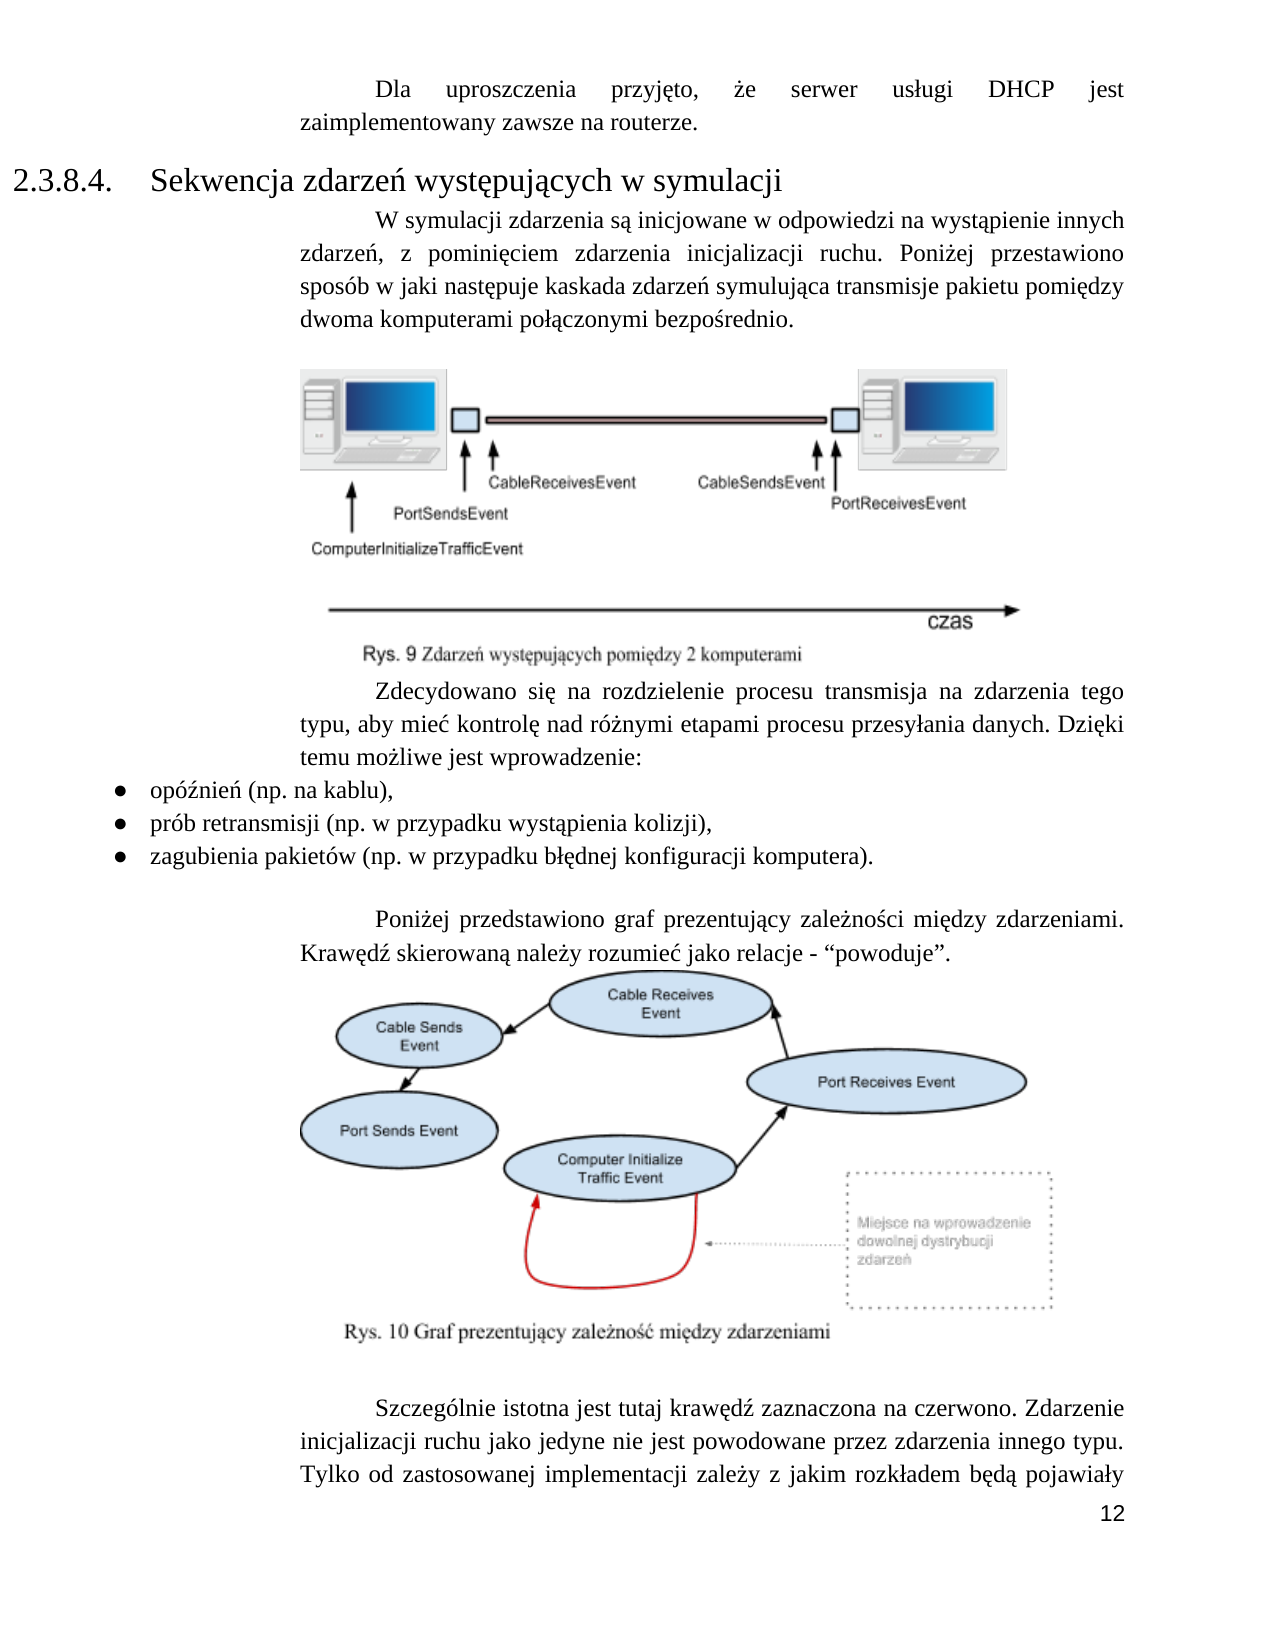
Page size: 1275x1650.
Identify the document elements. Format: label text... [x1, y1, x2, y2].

list Sekwencja zdarzeń występujących w symulacji [113, 161, 1125, 199]
list opóźnień (np. na kablu), [113, 775, 1125, 804]
text W symulacji zdarzenia są inicjowane w odpowiedzi na wystąpienie innych zdarzeń, z pominięciem zdarzenia inicjalizacji ruchu. Poniżej przestawiono sposób w jaki następuje kaskada zdarzeń symulująca transmisje pakietu pomiędzy dwoma komputerami połączonymi bezpośrednio. [300, 205, 1125, 332]
text Dla uproszczenia przyjęto, że serwer usługi DHCP jest zaimplementowany zawsze na routerze. [300, 74, 1125, 136]
text Poniżej przedstawiono graf prezentujący zależności między zdarzeniami. Krawędź skierowaną należy rozumieć jako relacje - “powoduje”. [300, 904, 1125, 966]
text Zdecydowano się na rozdzielenie procesu transmisja na zdarzenia tego typu, aby mieć kontrolę nad różnymi etapami procesu przesyłania danych. Dzięki temu możliwe jest wprowadzenie: [300, 676, 1125, 771]
list prób retransmisji (np. w przypadku wystąpienia kolizji), [113, 808, 1125, 837]
text Szczególnie istotna jest tutaj krawędź zaznaczona na czerwono. Zdarzenie inicjalizacji ruchu jako jedyne nie jest powodowane przez zdarzenia innego typu. Tylko od zastosowanej implementacji zależy z jakim rozkładem będą pojawiały [300, 1393, 1125, 1488]
list zagubienia pakietów (np. w przypadku błędnej konfiguracji komputera). [113, 841, 1125, 870]
